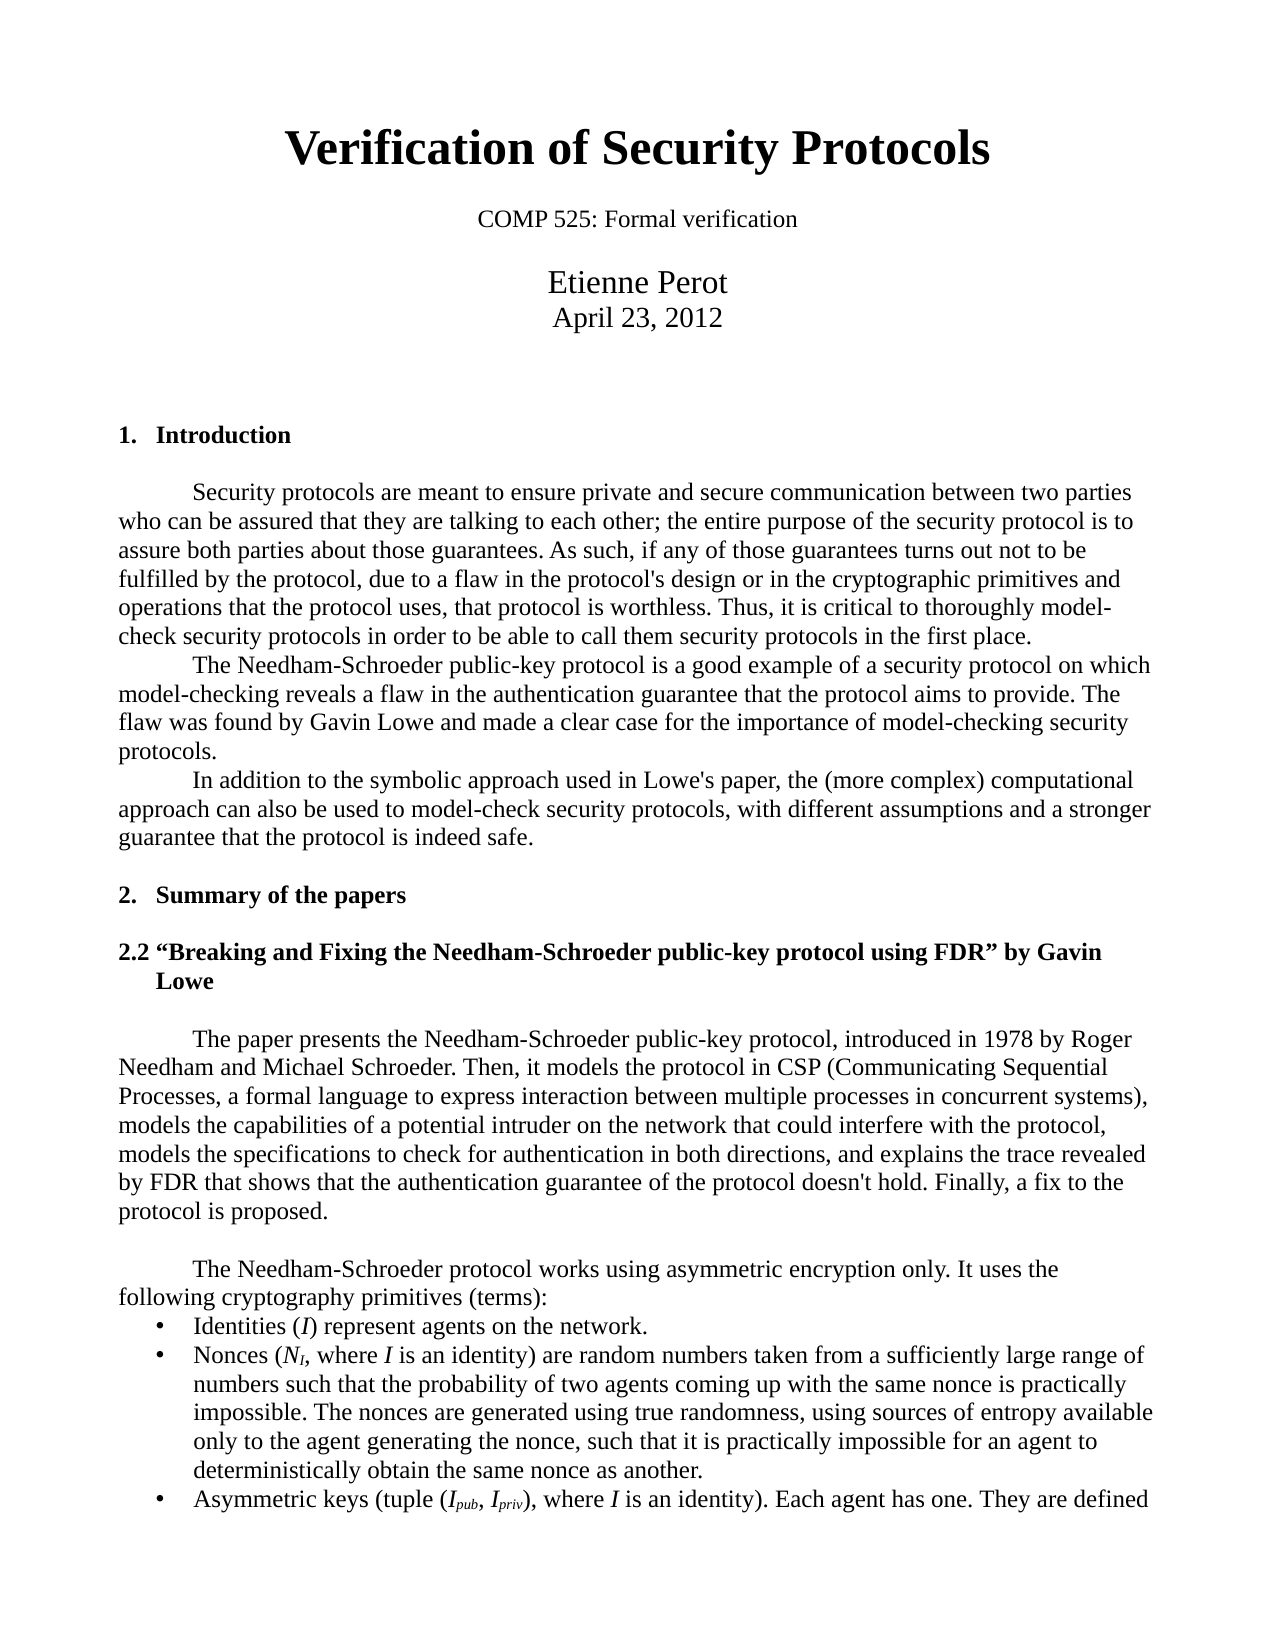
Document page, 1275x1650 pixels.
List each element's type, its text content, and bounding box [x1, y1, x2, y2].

text The paper presents the Needham-Schroeder public-key protocol, introduced in 1978 by Roger Needham and Michael Schroeder. Then, it models the protocol in CSP (Communicating Sequential Processes, a formal language to express interaction between multiple processes in concurrent systems), models the capabilities of a potential intruder on the network that could interfere with the protocol, models the specifications to check for authentication in both directions, and explains the trace revealed by FDR that shows that the authentication guarantee of the protocol doesn't hold. Finally, a fix to the protocol is proposed. [118, 1024, 1157, 1225]
text Verification of Security Protocols [118, 118, 1157, 176]
text The Needham-Schroeder protocol works using asymmetric encryption only. It uses the following cryptography primitives (terms): [118, 1254, 1157, 1311]
text COMP 525: Formal verification [118, 204, 1157, 233]
text Security protocols are meant to ensure private and secure communication between two parties who can be assured that they are talking to each other; the entire purpose of the security protocol is to assure both parties about those guarantees. As such, if any of those guarantees turns out not to be fulfilled by the protocol, due to a flaw in the protocol's design or in the cryptographic primitives and operations that the protocol uses, that protocol is worthless. Thus, it is critical to thoroughly model-check security protocols in order to be able to call them security protocols in the first place. [118, 477, 1157, 650]
list Introduction [118, 420, 1157, 449]
text The Needham-Schroeder public-key protocol is a good example of a security protocol on which model-checking reveals a flaw in the authentication guarantee that the protocol aims to provide. The flaw was found by Gavin Lowe and made a clear case for the importance of model-checking security protocols. [118, 650, 1157, 765]
list “Breaking and Fixing the Needham-Schroeder public-key protocol using FDR” by Gavin Lowe [118, 937, 1157, 995]
list Identities (I) represent agents on the network. [156, 1311, 1157, 1340]
list Summary of the papers [118, 880, 1157, 909]
list Asymmetric keys (tuple (Ipub, Ipriv), where I is an identity). Each agent has one. They are defined [156, 1484, 1157, 1512]
text April 23, 2012 [118, 300, 1157, 334]
text Etienne Perot [118, 262, 1157, 300]
text In addition to the symbolic approach used in Lowe's paper, the (more complex) computational approach can also be used to model-check security protocols, with different assumptions and a stronger guarantee that the protocol is indeed safe. [118, 765, 1157, 851]
list Nonces (NI, where I is an identity) are random numbers taken from a sufficiently large range of numbers such that the probability of two agents coming up with the same nonce is practically impossible. The nonces are generated using true randomness, using sources of entropy available only to the agent generating the nonce, such that it is practically impossible for an agent to deterministically obtain the same nonce as another. [156, 1340, 1157, 1484]
